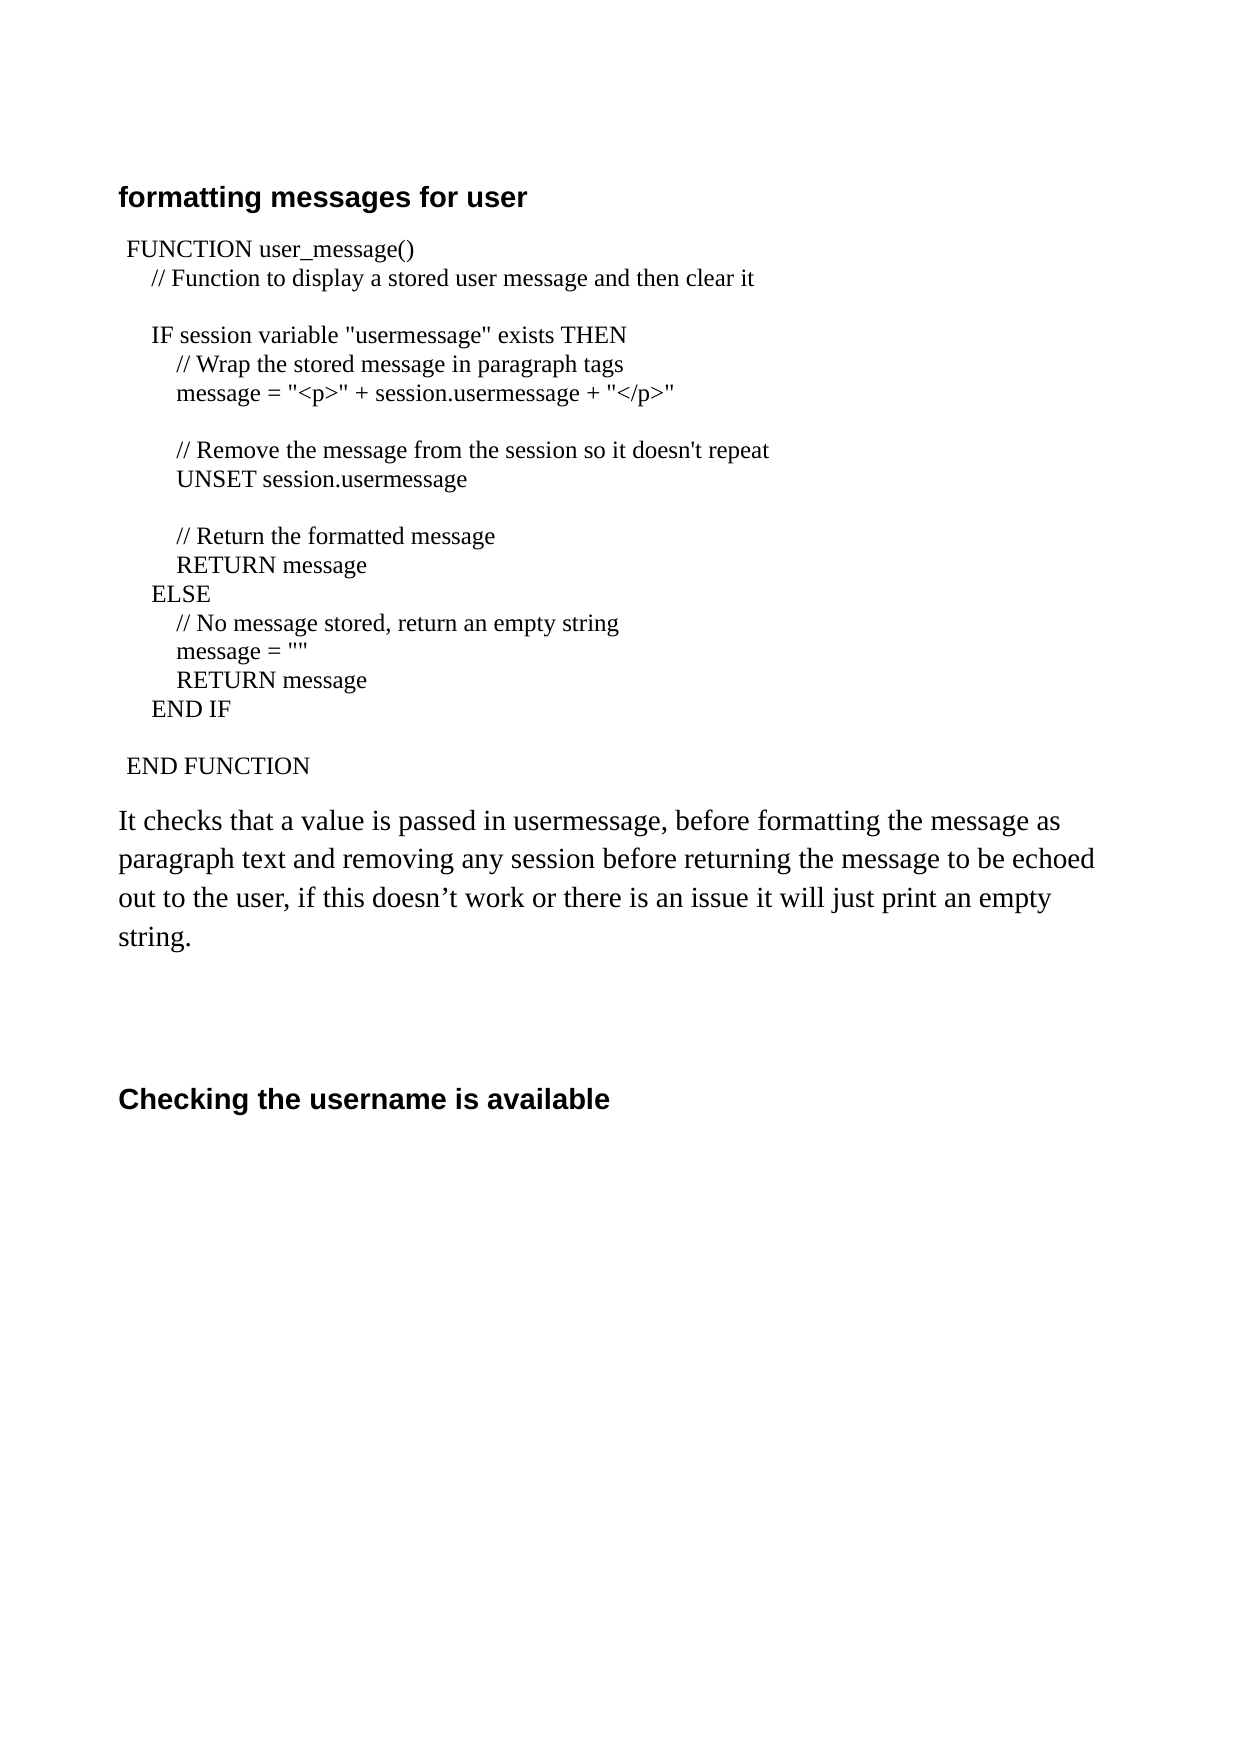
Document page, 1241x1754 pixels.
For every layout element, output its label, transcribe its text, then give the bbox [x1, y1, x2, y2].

subtitle Checking the username is available [118, 1082, 1122, 1115]
text It checks that a value is passed in usermessage, before formatting the message as paragraph text and removing any session before returning the message to be echoed out to the user, if this doesn’t work or there is an issue it will just print an empty string. [118, 803, 1122, 952]
subtitle formatting messages for user [118, 180, 1122, 214]
